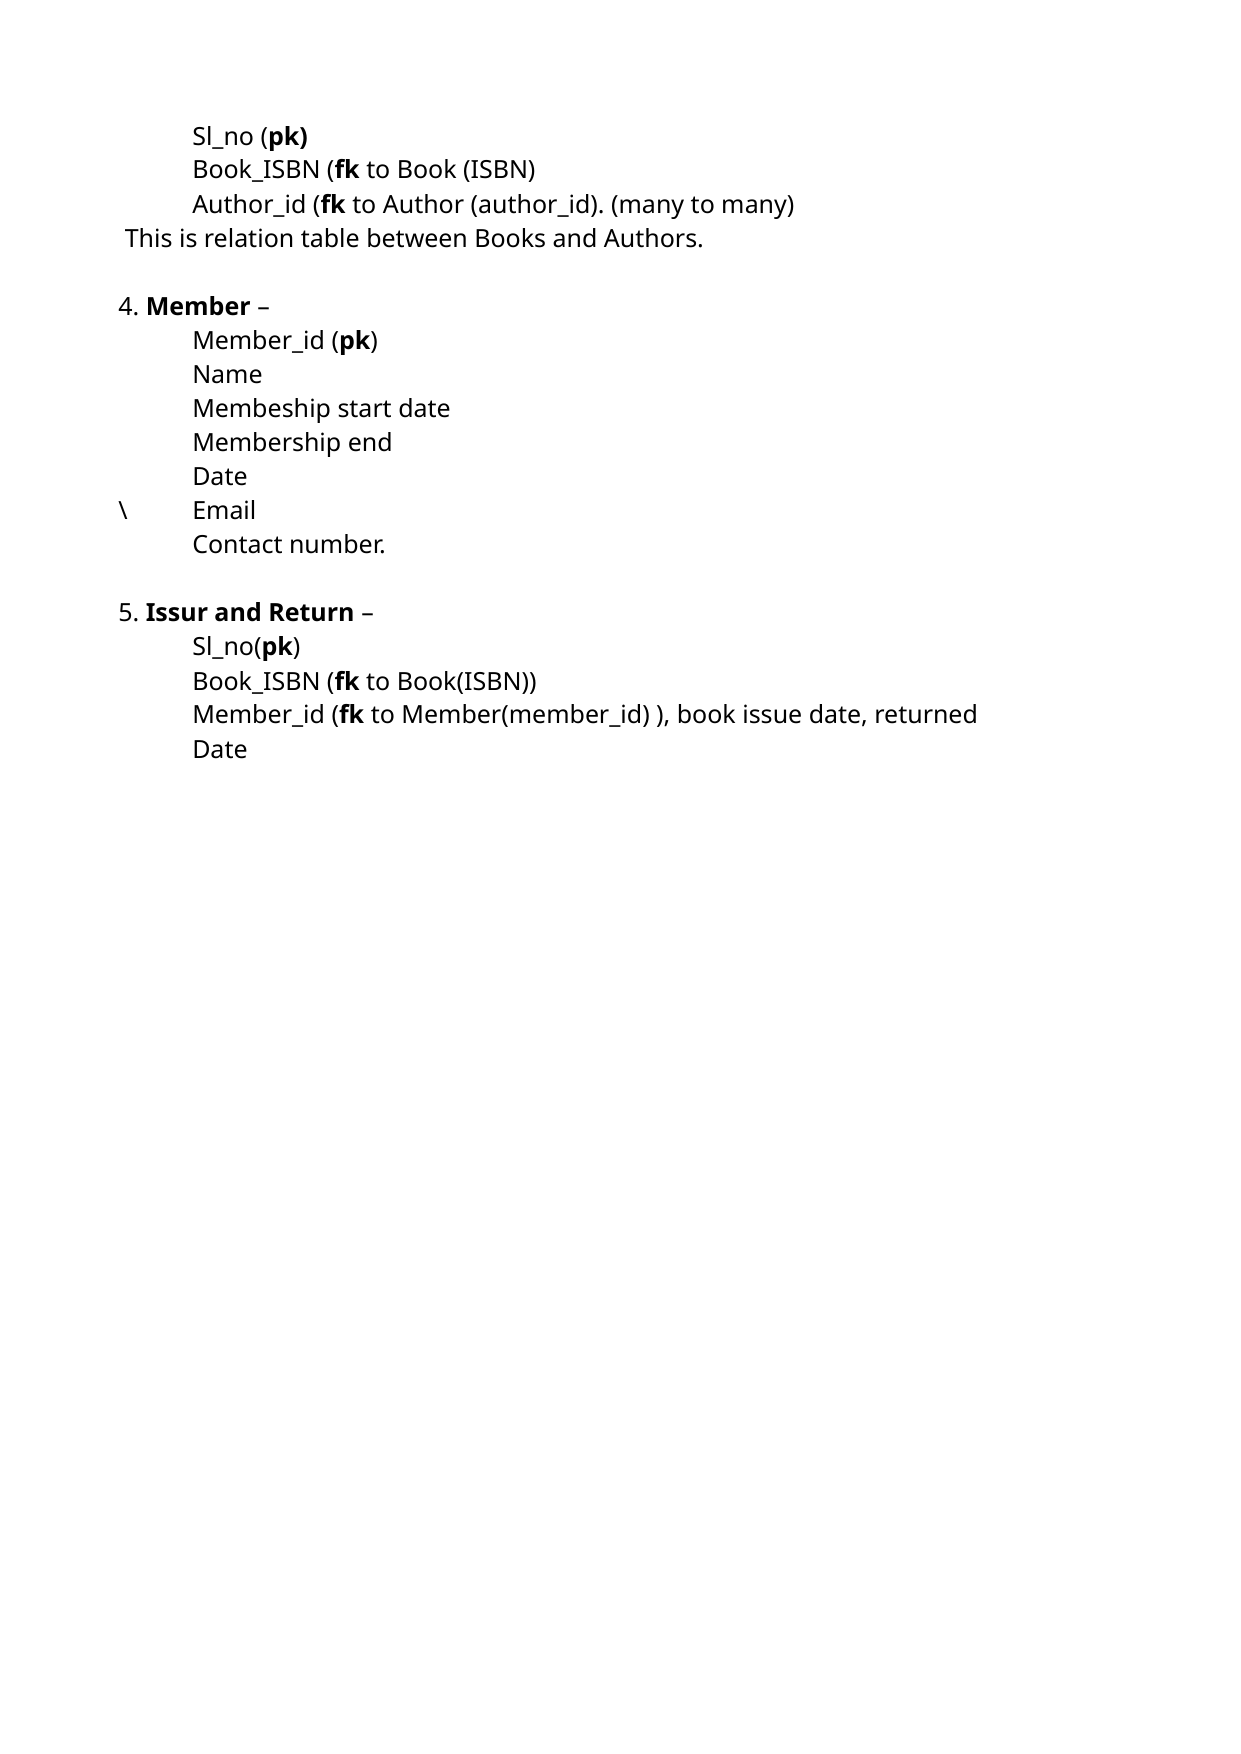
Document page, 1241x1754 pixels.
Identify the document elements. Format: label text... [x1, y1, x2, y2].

text Name [118, 357, 1122, 391]
text 4. Member – [118, 288, 1122, 322]
text Member_id (pk) [118, 322, 1122, 357]
text Book_ISBN (fk to Book (ISBN) [118, 152, 1122, 186]
text \ Email [118, 493, 1122, 527]
text Sl_no(pk) [118, 629, 1122, 663]
text Date [118, 459, 1122, 493]
text This is relation table between Books and Authors. [118, 220, 1122, 254]
text Book_ISBN (fk to Book(ISBN)) [118, 663, 1122, 697]
text Member_id (fk to Member(member_id) ), book issue date, returned Date [118, 697, 1122, 765]
text Author_id (fk to Author (author_id). (many to many) [118, 186, 1122, 220]
text Contact number. [118, 527, 1122, 561]
text Membeship start date [118, 391, 1122, 425]
text Sl_no (pk) [118, 118, 1122, 152]
text 5. Issur and Return – [118, 595, 1122, 629]
text Membership end [118, 425, 1122, 459]
